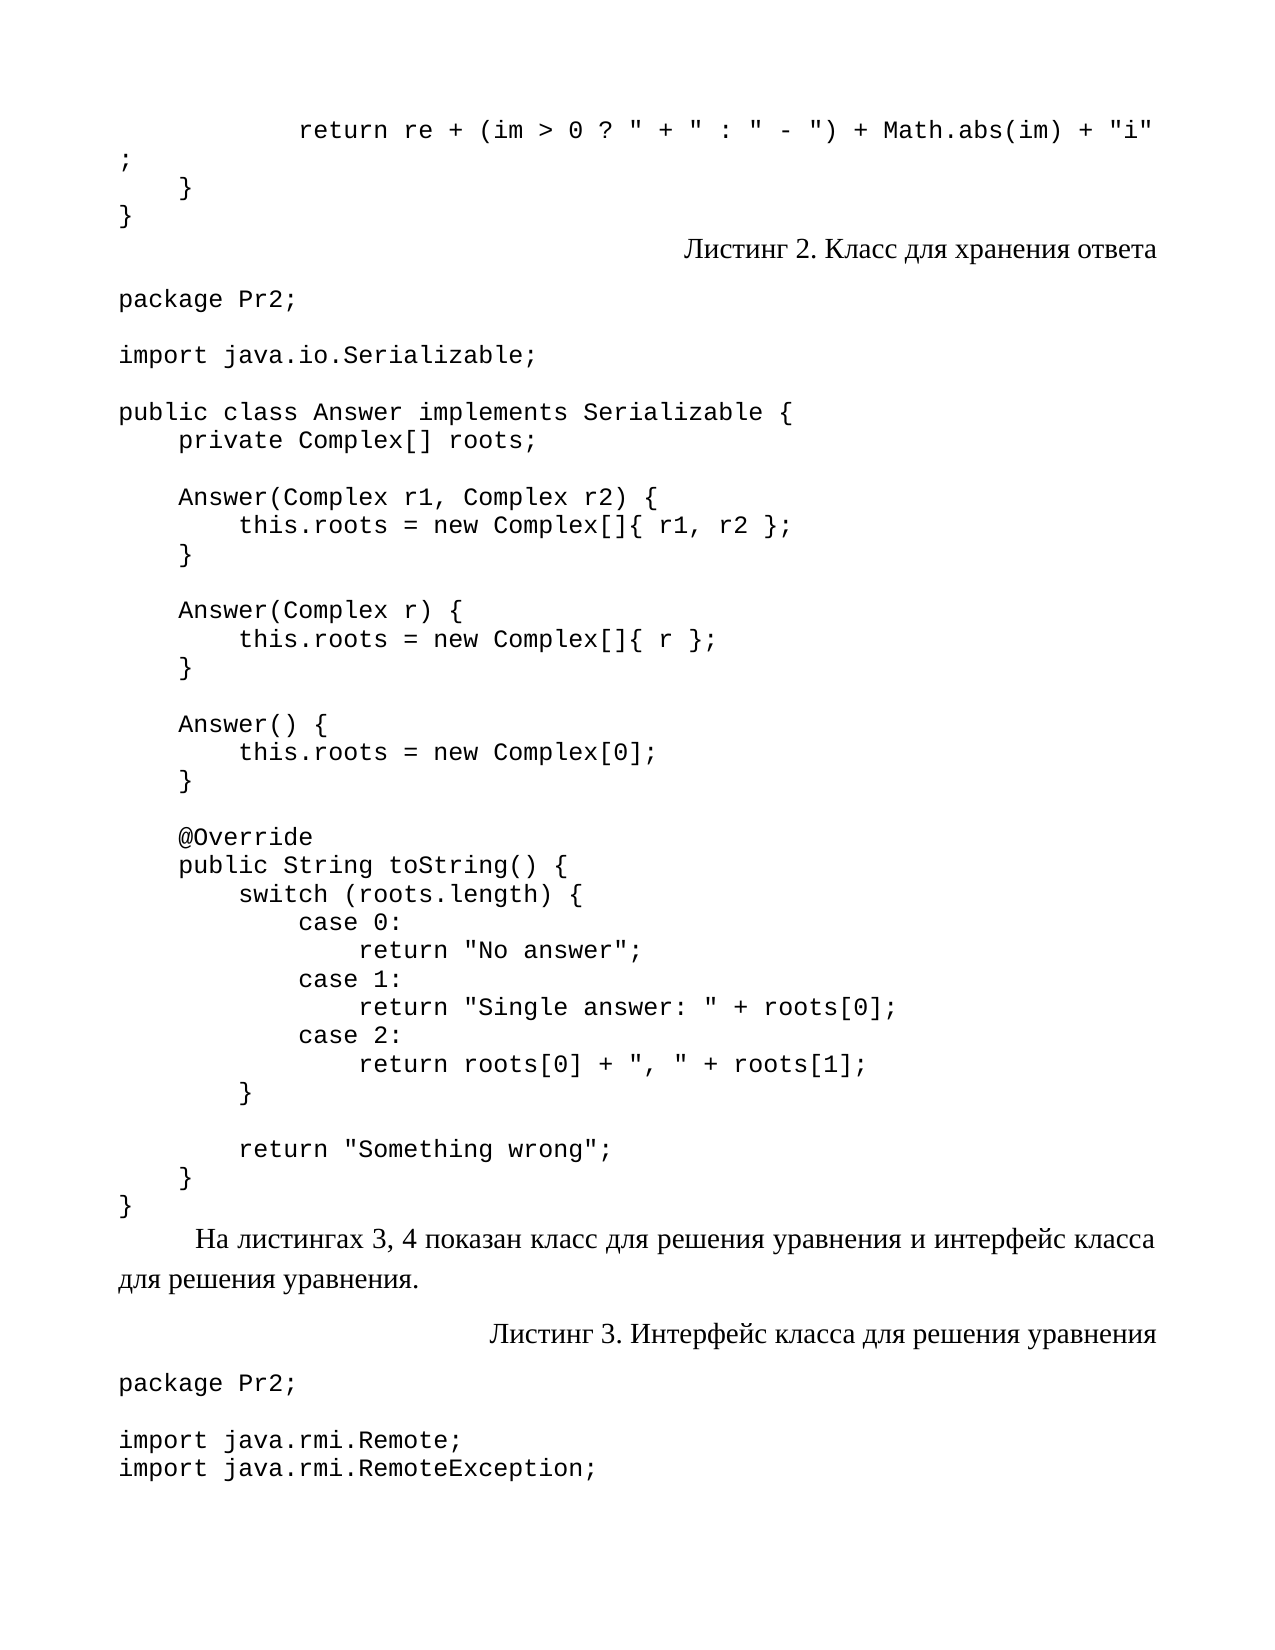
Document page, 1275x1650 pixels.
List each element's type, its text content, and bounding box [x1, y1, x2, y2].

text private Complex[] roots; [118, 428, 1157, 456]
text case 2: [118, 1023, 1157, 1051]
text switch (roots.length) { [118, 881, 1157, 909]
text package Pr2; [118, 286, 1157, 314]
text case 1: [118, 966, 1157, 994]
text } [118, 175, 1157, 203]
text @Override [118, 824, 1157, 853]
text import java.io.Serializable; [118, 343, 1157, 371]
text package Pr2; [118, 1371, 1157, 1399]
text Answer() { [118, 711, 1157, 739]
text import java.rmi.Remote; [118, 1428, 1157, 1456]
text return "No answer"; [118, 938, 1157, 966]
text } [118, 1193, 1157, 1221]
text import java.rmi.RemoteException; [118, 1456, 1157, 1484]
text На листингах 3, 4 показан класс для решения уравнения и интерфейс класса для решения уравнения. [118, 1221, 1157, 1295]
text } [118, 203, 1157, 231]
text return "Single answer: " + roots[0]; [118, 994, 1157, 1023]
text } [118, 1079, 1157, 1108]
text } [118, 1164, 1157, 1193]
text return "Something wrong"; [118, 1136, 1157, 1164]
text Answer(Complex r1, Complex r2) { [118, 484, 1157, 513]
text Answer(Complex r) { [118, 598, 1157, 626]
text this.roots = new Complex[]{ r }; [118, 626, 1157, 654]
text return re + (im > 0 ? " + " : " - ") + Math.abs(im) + "i"; [118, 118, 1157, 175]
text this.roots = new Complex[0]; [118, 739, 1157, 768]
text this.roots = new Complex[]{ r1, r2 }; [118, 513, 1157, 541]
text } [118, 654, 1157, 683]
text public class Answer implements Serializable { [118, 399, 1157, 428]
text return roots[0] + ", " + roots[1]; [118, 1051, 1157, 1079]
text Листинг 3. Интерфейс класса для решения уравнения [118, 1316, 1157, 1350]
text } [118, 541, 1157, 569]
text } [118, 768, 1157, 796]
text Листинг 2. Класс для хранения ответа [118, 231, 1157, 265]
text public String toString() { [118, 853, 1157, 881]
text case 0: [118, 909, 1157, 938]
